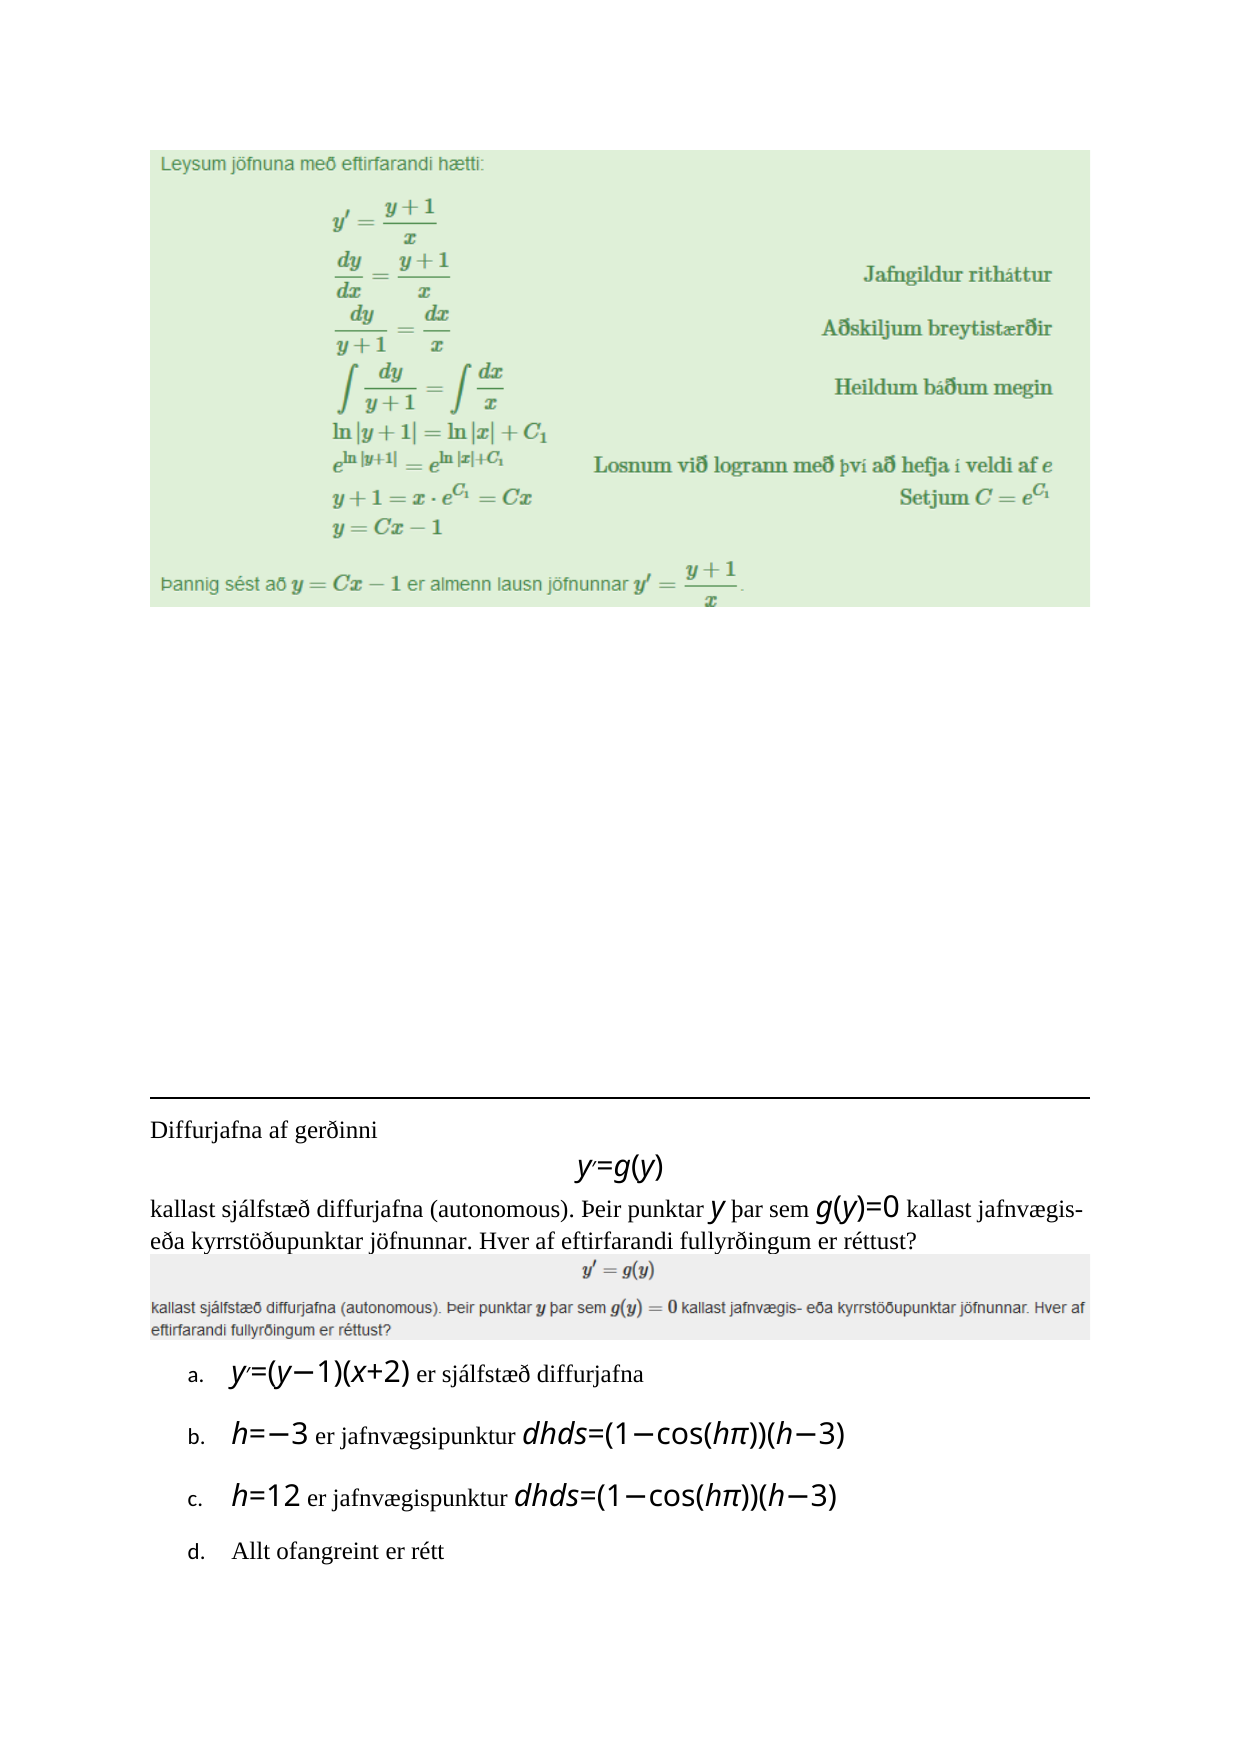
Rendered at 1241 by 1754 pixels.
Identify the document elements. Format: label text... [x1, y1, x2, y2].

text kallast sjálfstæð diffurjafna (autonomous). Þeir punktar y þar sem g(y)=0 kallast jafnvægis- eða kyrrstöðupunktar jöfnunnar. Hver af eftirfarandi fullyrðingum er réttust? [150, 1185, 1090, 1254]
text y′=g(y) [150, 1144, 1090, 1185]
list h=−3 er jafnvægsipunktur dhds=(1−cos(hπ))(h−3) [187, 1412, 1090, 1453]
list y′=(y−1)(x+2) er sjálfstæð diffurjafna [187, 1350, 1090, 1391]
picture [150, 1254, 1091, 1340]
list Allt ofangreint er rétt [187, 1536, 1090, 1565]
list h=12 er jafnvægispunktur dhds=(1−cos(hπ))(h−3) [187, 1474, 1090, 1515]
text Diffurjafna af gerðinni [150, 1115, 1090, 1144]
picture [150, 150, 1091, 607]
